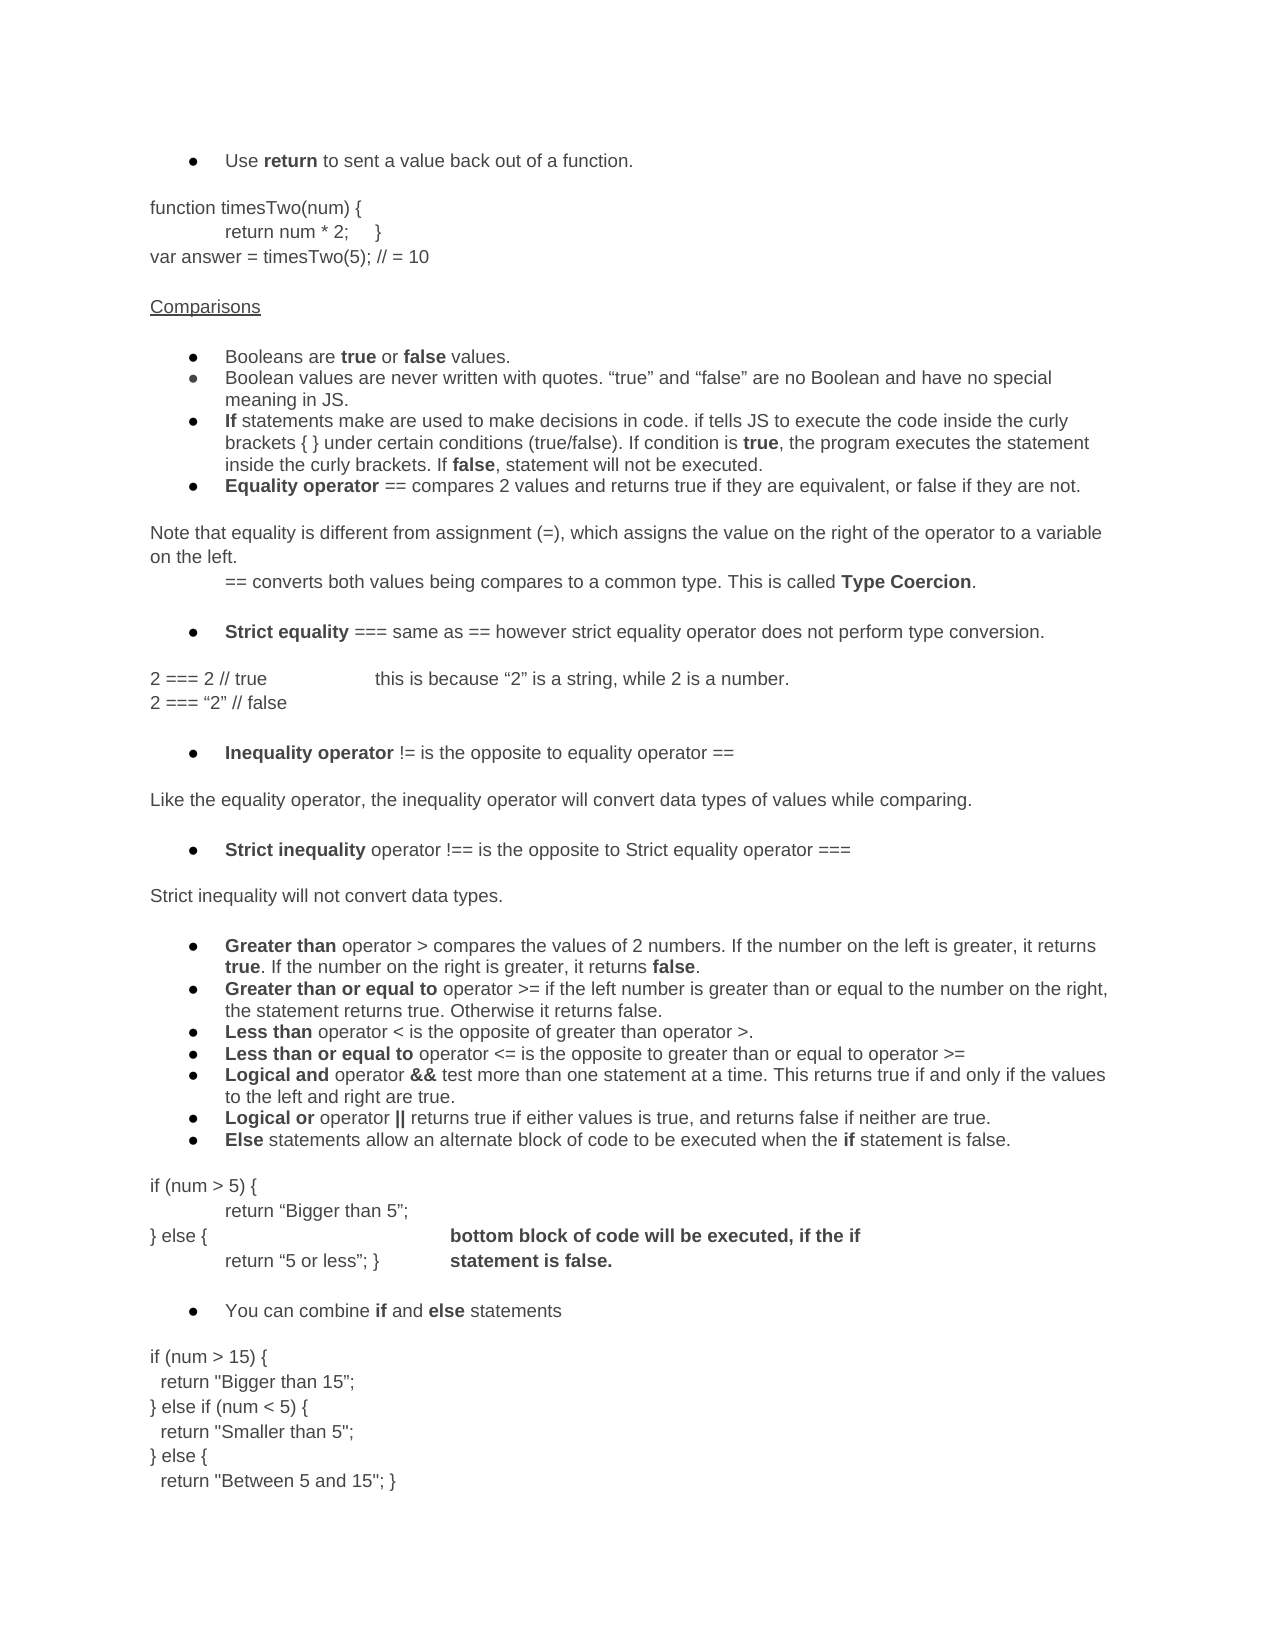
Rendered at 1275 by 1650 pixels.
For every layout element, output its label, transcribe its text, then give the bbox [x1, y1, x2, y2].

text return “Bigger than 5”; [150, 1200, 1125, 1222]
list Use return to sent a value back out of a function. [187, 150, 1125, 172]
list Greater than operator > compares the values of 2 numbers. If the number on the left is greater, it returns true. If the number on the right is greater, it returns false. [187, 935, 1125, 978]
text return "Between 5 and 15"; } [150, 1470, 1125, 1492]
list Booleans are true or false values. [187, 346, 1125, 367]
text } else { bottom block of code will be executed, if the if [150, 1225, 1125, 1246]
list Less than operator < is the opposite of greater than operator >. [187, 1021, 1125, 1042]
text Comparisons [150, 296, 1125, 317]
text return num * 2; } [150, 221, 1125, 243]
list Strict equality === same as == however strict equality operator does not perform type conversion. [187, 621, 1125, 642]
list Logical or operator || returns true if either values is true, and returns false if neither are true. [187, 1107, 1125, 1129]
list Equality operator == compares 2 values and returns true if they are equivalent, or false if they are not. [187, 475, 1125, 496]
text Note that equality is different from assignment (=), which assigns the value on the right of the operator to a variable on the left. [150, 521, 1125, 568]
text return “5 or less”; } statement is false. [150, 1250, 1125, 1271]
list Strict inequality operator !== is the opposite to Strict equality operator === [187, 838, 1125, 860]
list Else statements allow an alternate block of code to be executed when the if statement is false. [187, 1129, 1125, 1150]
list Less than or equal to operator <= is the opposite to greater than or equal to operator >= [187, 1042, 1125, 1064]
text 2 === “2” // false [150, 692, 1125, 714]
list If statements make are used to make decisions in code. if tells JS to execute the code inside the curly brackets { } under certain conditions (true/false). If condition is true, the program executes the statement inside the curly brackets. If false, statement will not be executed. [187, 410, 1125, 475]
text } else { [150, 1445, 1125, 1467]
text if (num > 5) { [150, 1175, 1125, 1197]
text 2 === 2 // true this is because “2” is a string, while 2 is a number. [150, 667, 1125, 689]
text return "Bigger than 15”; [150, 1371, 1125, 1392]
list Inequality operator != is the opposite to equality operator == [187, 742, 1125, 763]
text } else if (num < 5) { [150, 1396, 1125, 1417]
list Boolean values are never written with quotes. “true” and “false” are no Boolean and have no special meaning in JS. [187, 367, 1125, 410]
text function timesTwo(num) { [150, 197, 1125, 218]
text return "Smaller than 5"; [150, 1420, 1125, 1442]
list Greater than or equal to operator >= if the left number is greater than or equal to the number on the right, the statement returns true. Otherwise it returns false. [187, 978, 1125, 1021]
text if (num > 15) { [150, 1346, 1125, 1368]
list Logical and operator && test more than one statement at a time. This returns true if and only if the values to the left and right are true. [187, 1064, 1125, 1107]
text == converts both values being compares to a common type. This is called Type Coercion. [150, 571, 1125, 593]
text Like the equality operator, the inequality operator will convert data types of values while comparing. [150, 788, 1125, 810]
text Strict inequality will not convert data types. [150, 885, 1125, 906]
list You can combine if and else statements [187, 1299, 1125, 1321]
text var answer = timesTwo(5); // = 10 [150, 246, 1125, 268]
